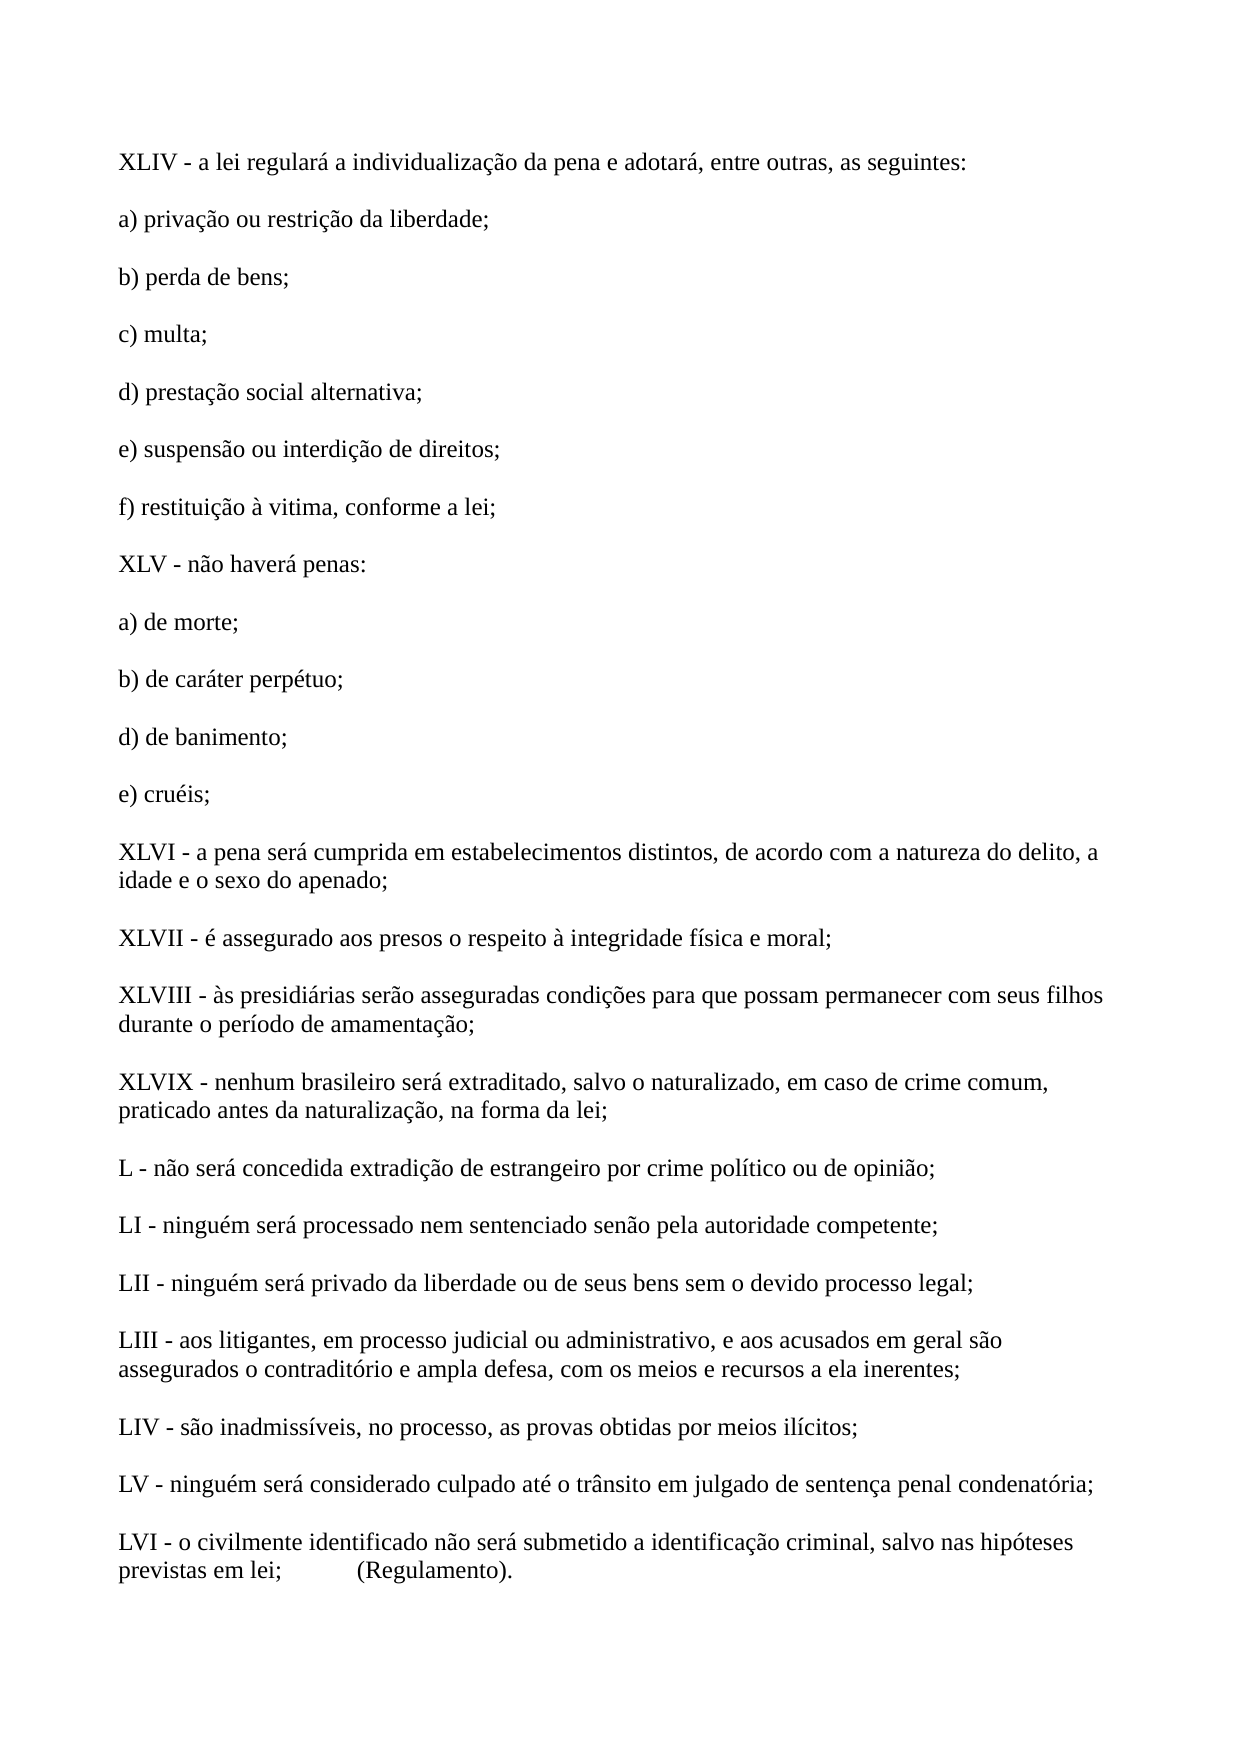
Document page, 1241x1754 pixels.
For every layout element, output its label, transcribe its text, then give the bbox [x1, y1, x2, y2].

text e) cruéis; [118, 779, 1122, 808]
text XLVIII - às presidiárias serão asseguradas condições para que possam permanecer com seus filhos durante o período de amamentação; [118, 981, 1122, 1038]
text L - não será concedida extradição de estrangeiro por crime político ou de opinião; [118, 1153, 1122, 1182]
text b) de caráter perpétuo; [118, 664, 1122, 693]
text XLV - não haverá penas: [118, 549, 1122, 578]
text f) restituição à vitima, conforme a lei; [118, 492, 1122, 521]
text LI - ninguém será processado nem sentenciado senão pela autoridade competente; [118, 1211, 1122, 1239]
text d) de banimento; [118, 722, 1122, 751]
text XLVIX - nenhum brasileiro será extraditado, salvo o naturalizado, em caso de crime comum, praticado antes da naturalização, na forma da lei; [118, 1067, 1122, 1124]
text LIV - são inadmissíveis, no processo, as provas obtidas por meios ilícitos; [118, 1412, 1122, 1441]
text a) privação ou restrição da liberdade; [118, 204, 1122, 233]
text b) perda de bens; [118, 262, 1122, 291]
text LV - ninguém será considerado culpado até o trânsito em julgado de sentença penal condenatória; [118, 1469, 1122, 1498]
text XLVI - a pena será cumprida em estabelecimentos distintos, de acordo com a natureza do delito, a idade e o sexo do apenado; [118, 837, 1122, 894]
text LII - ninguém será privado da liberdade ou de seus bens sem o devido processo legal; [118, 1268, 1122, 1297]
text LVI - o civilmente identificado não será submetido a identificação criminal, salvo nas hipóteses previstas em lei; (Regulamento). [118, 1527, 1122, 1584]
text XLVII - é assegurado aos presos o respeito à integridade física e moral; [118, 923, 1122, 952]
text e) suspensão ou interdição de direitos; [118, 434, 1122, 463]
text c) multa; [118, 319, 1122, 348]
text a) de morte; [118, 607, 1122, 636]
text d) prestação social alternativa; [118, 377, 1122, 406]
text LIII - aos litigantes, em processo judicial ou administrativo, e aos acusados em geral são assegurados o contraditório e ampla defesa, com os meios e recursos a ela inerentes; [118, 1326, 1122, 1383]
text XLIV - a lei regulará a individualização da pena e adotará, entre outras, as seguintes: [118, 147, 1122, 176]
